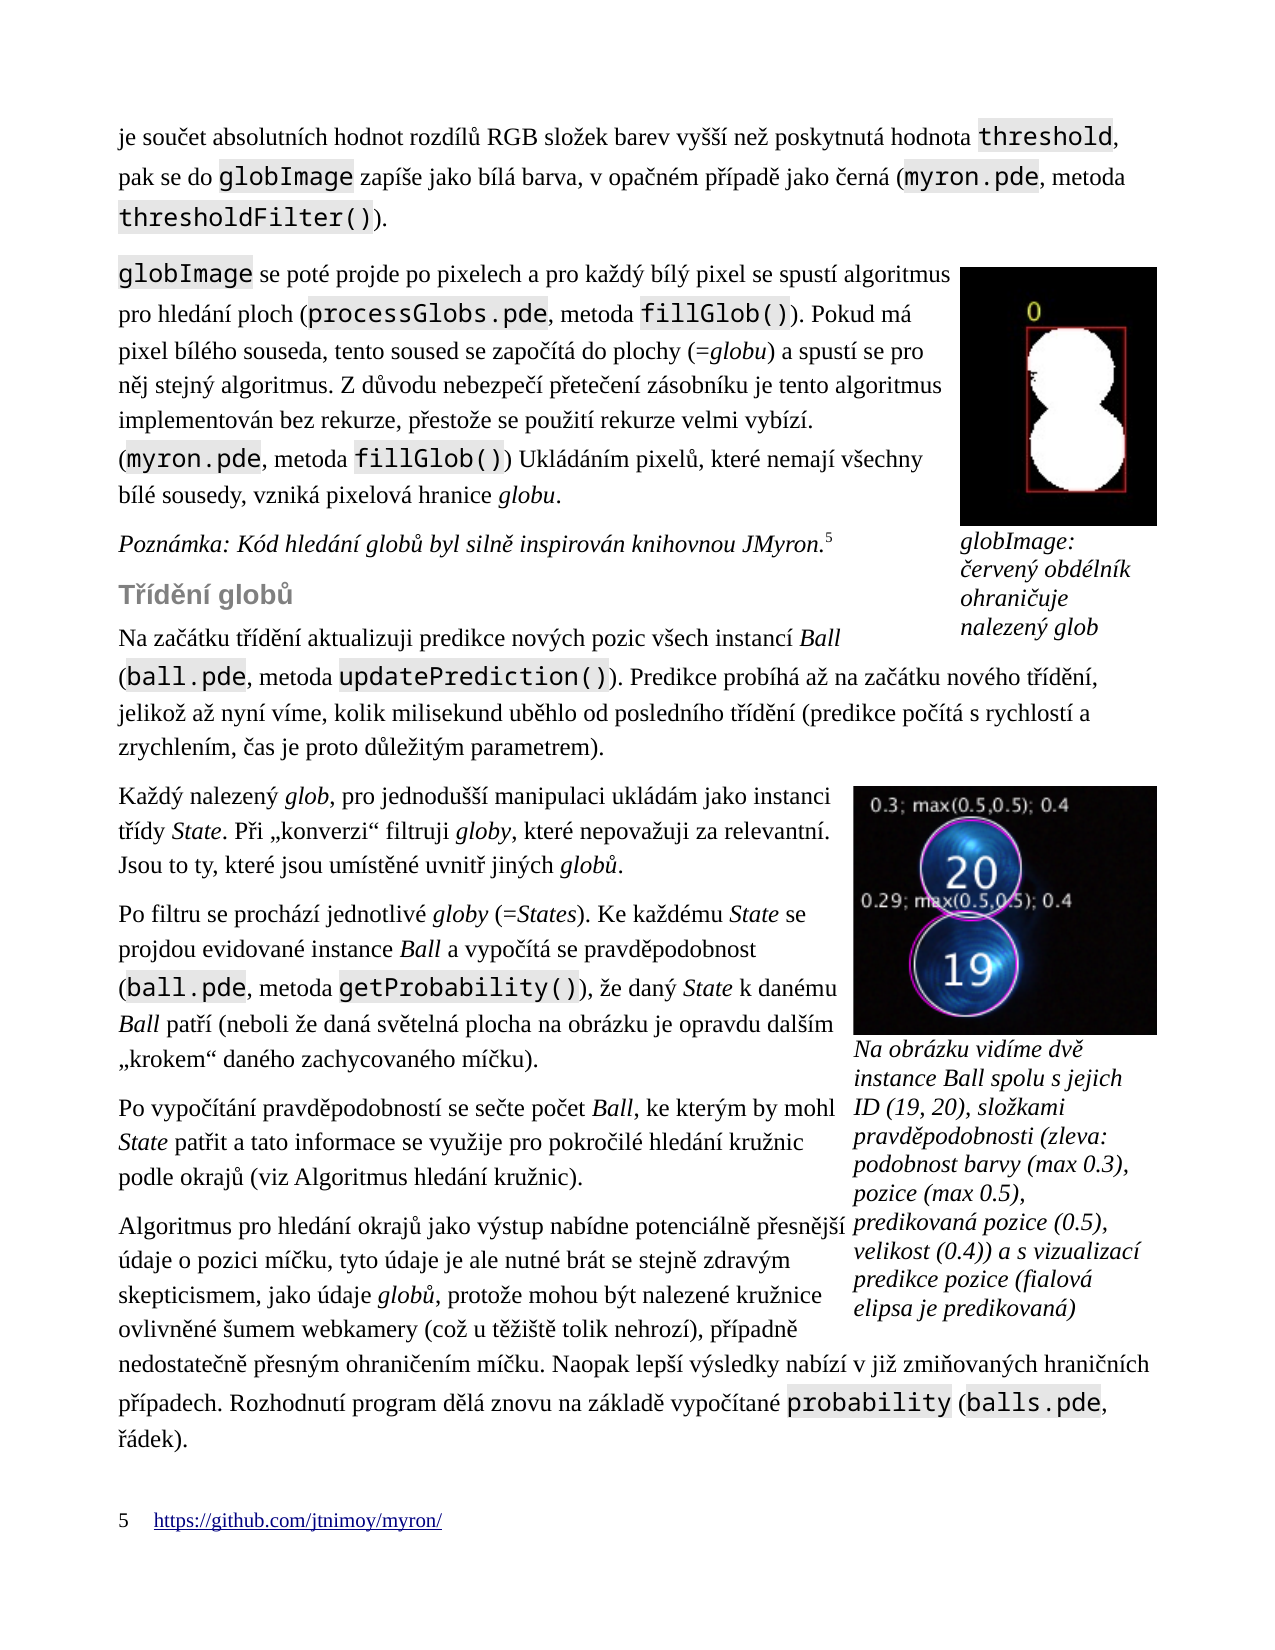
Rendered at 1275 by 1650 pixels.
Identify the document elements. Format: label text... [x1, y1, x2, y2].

picture [960, 267, 1157, 526]
text globImage se poté projde po pixelech a pro každý bílý pixel se spustí algoritmus pro hledání ploch (processGlobs.pde, metoda fillGlob()). Pokud má pixel bílého souseda, tento soused se započítá do plochy (=globu) a spustí se pro něj stejný algoritmus. Z důvodu nebezpečí přetečení zásobníku je tento algoritmus implementován bez rekurze, přestože se použití rekurze velmi vybízí.(myron.pde, metoda fillGlob()) Ukládáním pixelů, které nemají všechny bílé sousedy, vzniká pixelová hranice globu. [118, 254, 1157, 509]
text Po vypočítání pravděpodobností se sečte počet Ball, ke kterým by mohl State patřit a tato informace se využije pro pokročilé hledání kružnic podle okrajů (viz Algoritmus hledání kružnic). [118, 1093, 853, 1191]
text je součet absolutních hodnot rozdílů RGB složek barev vyšší než poskytnutá hodnota threshold, pak se do globImage zapíše jako bílá barva, v opačném případě jako černá (myron.pde, metoda thresholdFilter()). [118, 118, 1157, 234]
text Každý nalezený glob, pro jednodušší manipulaci ukládám jako instanci třídy State. Při „konverzi“ filtruji globy, které nepovažuji za relevantní. Jsou to ty, které jsou umístěné uvnitř jiných globů. [118, 773, 1157, 879]
text Po filtru se prochází jednotlivé globy (=States). Ke každému State se projdou evidované instance Ball a vypočítá se pravděpodobnost (ball.pde, metoda getProbability()), že daný State k danému Ball patří (neboli že daná světelná plocha na obrázku je opravdu dalším „krokem“ daného zachycovaného míčku). [118, 899, 853, 1072]
text Na začátku třídění aktualizuji predikce nových pozic všech instancí Ball (ball.pde, metoda updatePrediction()). Predikce probíhá až na začátku nového třídění, jelikož až nyní víme, kolik milisekund uběhlo od posledního třídění (predikce počítá s rychlostí a zrychlením, čas je proto důležitým parametrem). [118, 623, 1157, 761]
picture [853, 786, 888, 1035]
text Na obrázku vidíme dvě instance Ball spolu s jejich ID (19, 20), složkami pravděpodobnosti (zleva: podobnost barvy (max 0.3), pozice (max 0.5), predikovaná pozice (0.5), velikost (0.4)) a s vizualizací predikce pozice (fialová elipsa je predikovaná) [853, 786, 1157, 1322]
text Poznámka: Kód hledání globů byl silně inspirován knihovnou JMyron. [118, 529, 960, 558]
text https://github.com/jtnimoy/myron/ [118, 1508, 1157, 1532]
subtitle Třídění globů [118, 578, 960, 610]
text Algoritmus pro hledání okrajů jako výstup nabídne potenciálně přesnější údaje o pozici míčku, tyto údaje je ale nutné brát se stejně zdravým skepticismem, jako údaje globů, protože mohou být nalezené kružnice ovlivněné šumem webkamery (což u těžiště tolik nehrozí), případně nedostatečně přesným ohraničením míčku. Naopak lepší výsledky nabízí v již zmiňovaných hraničních případech. Rozhodnutí program dělá znovu na základě vypočítané probability (balls.pde, řádek). [118, 1211, 1157, 1453]
text globImage: červený obdélník ohraničuje nalezený glob [960, 526, 1157, 641]
